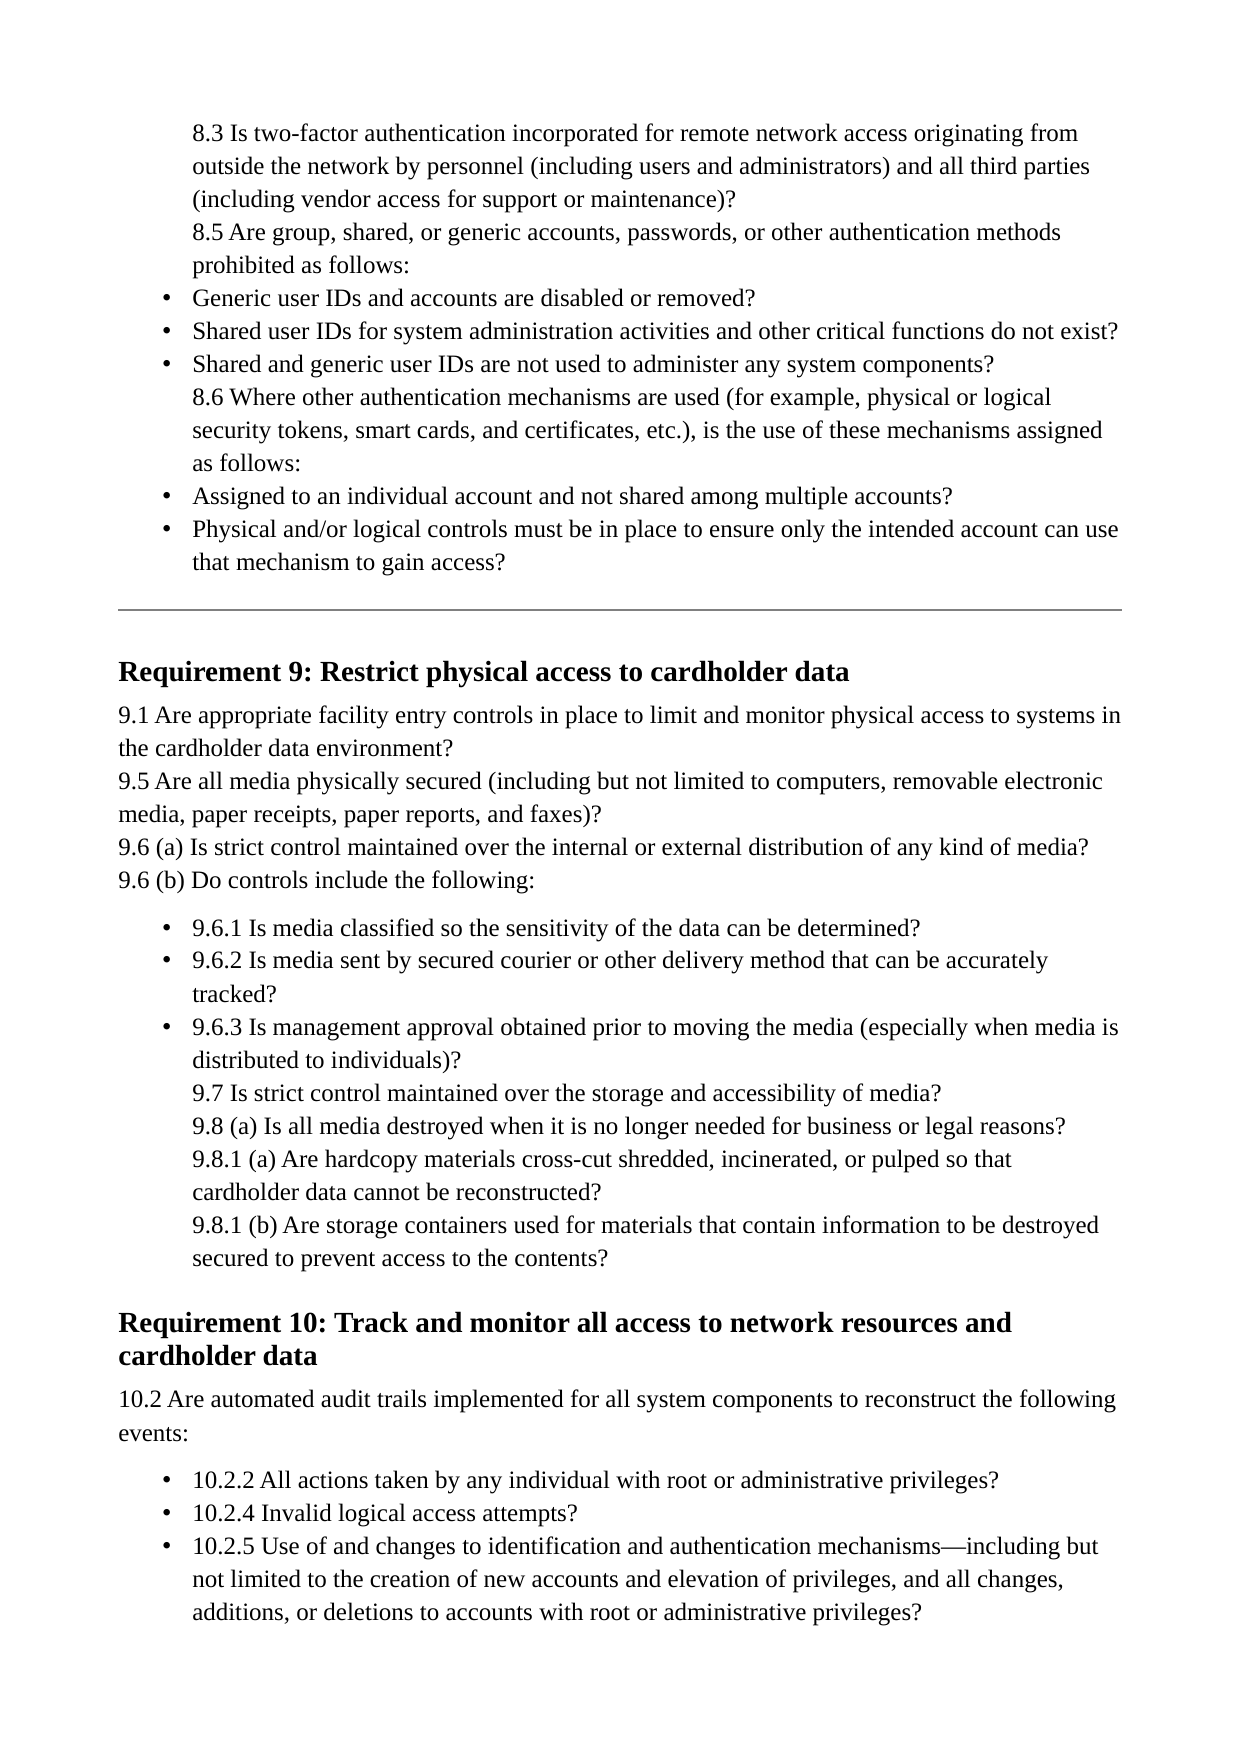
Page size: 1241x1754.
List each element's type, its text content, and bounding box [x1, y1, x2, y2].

list Assigned to an individual account and not shared among multiple accounts? [162, 481, 1122, 510]
list 10.2.2 All actions taken by any individual with root or administrative privileges? [162, 1465, 1122, 1494]
list Generic user IDs and accounts are disabled or removed? [162, 283, 1122, 312]
subtitle Requirement 9: Restrict physical access to cardholder data [118, 654, 1122, 687]
list Shared and generic user IDs are not used to administer any system components? 8.6 Where other authentication mechanisms are used (for example, physical or logical security tokens, smart cards, and certificates, etc.), is the use of these mechanisms assigned as follows: [162, 349, 1122, 477]
list 10.2.5 Use of and changes to identification and authentication mechanisms—including but not limited to the creation of new accounts and elevation of privileges, and all changes, additions, or deletions to accounts with root or administrative privileges? [162, 1531, 1122, 1626]
list 10.2.4 Invalid logical access attempts? [162, 1498, 1122, 1527]
list 9.6.1 Is media classified so the sensitivity of the data can be determined? [162, 913, 1122, 941]
list 8.3 Is two-factor authentication incorporated for remote network access originating from outside the network by personnel (including users and administrators) and all third parties (including vendor access for support or maintenance)? 8.5 Are group, shared, or generic accounts, passwords, or other authentication methods prohibited as follows: [162, 118, 1122, 279]
list Physical and/or logical controls must be in place to ensure only the intended account can use that mechanism to gain access? [162, 514, 1122, 576]
text 9.1 Are appropriate facility entry controls in place to limit and monitor physical access to systems in the cardholder data environment? 9.5 Are all media physically secured (including but not limited to computers, removable electronic media, paper receipts, paper reports, and faxes)? 9.6 (a) Is strict control maintained over the internal or external distribution of any kind of media? 9.6 (b) Do controls include the following: [118, 700, 1122, 894]
list Shared user IDs for system administration activities and other critical functions do not exist? [162, 316, 1122, 345]
list 9.6.2 Is media sent by secured courier or other delivery method that can be accurately tracked? [162, 946, 1122, 1007]
subtitle Requirement 10: Track and monitor all access to network resources and cardholder data [118, 1305, 1122, 1372]
text 10.2 Are automated audit trails implemented for all system components to reconstruct the following events: [118, 1384, 1122, 1446]
list 9.6.3 Is management approval obtained prior to moving the media (especially when media is distributed to individuals)? 9.7 Is strict control maintained over the storage and accessibility of media? 9.8 (a) Is all media destroyed when it is no longer needed for business or legal reasons? 9.8.1 (a) Are hardcopy materials cross-cut shredded, incinerated, or pulped so that cardholder data cannot be reconstructed? 9.8.1 (b) Are storage containers used for materials that contain information to be destroyed secured to prevent access to the contents? [162, 1012, 1122, 1272]
